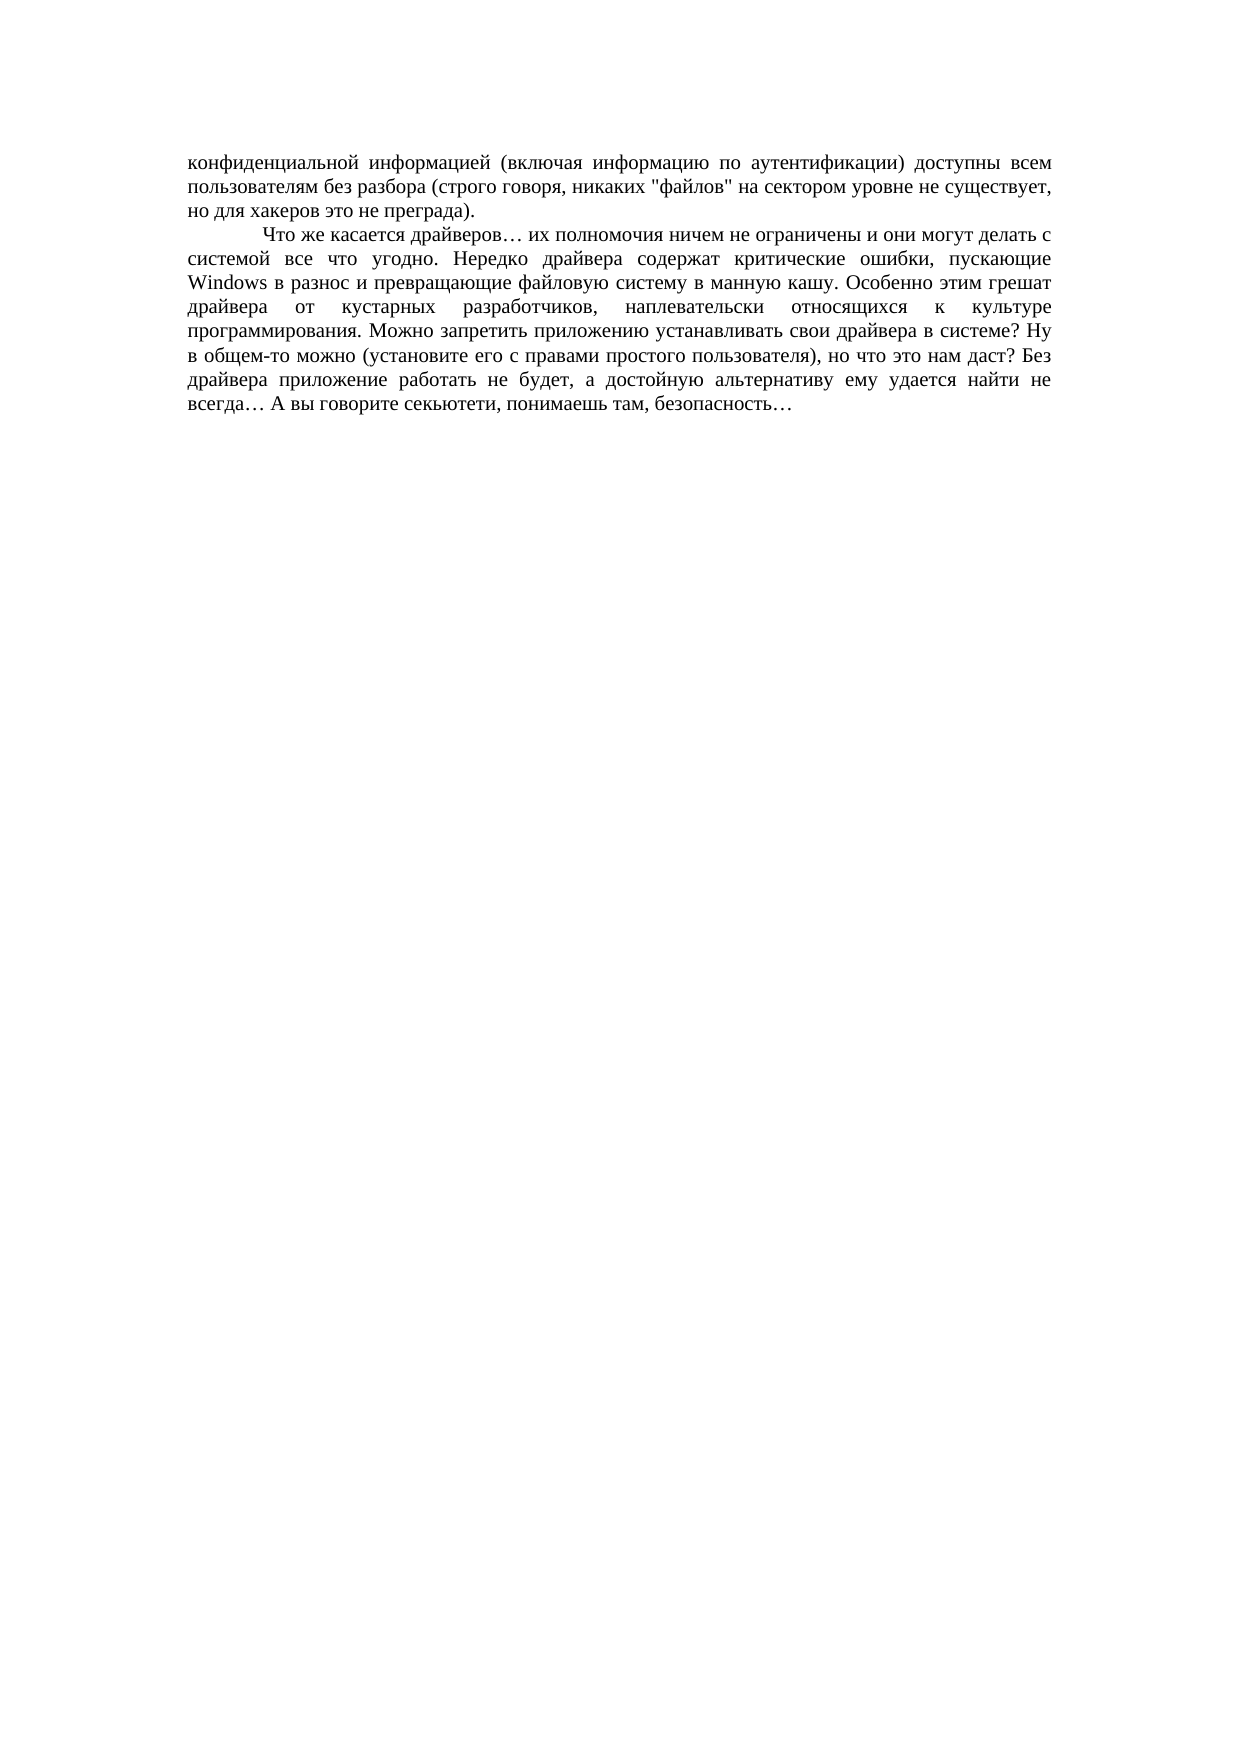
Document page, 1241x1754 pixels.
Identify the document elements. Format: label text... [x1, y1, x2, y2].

text конфиденциальной информацией (включая информацию по аутентификации) доступны всем пользователям без разбора (строго говоря, никаких "файлов" на сектором уровне не существует, но для хакеров это не преграда). [187, 150, 1053, 222]
text Что же касается драйверов… их полномочия ничем не ограничены и они могут делать с системой все что угодно. Нередко драйвера содержат критические ошибки, пускающие Windows в разнос и превращающие файловую систему в манную кашу. Особенно этим грешат драйвера от кустарных разработчиков, наплевательски относящихся к культуре программирования. Можно запретить приложению устанавливать свои драйвера в системе? Ну в общем-то можно (установите его с правами простого пользователя), но что это нам даст? Без драйвера приложение работать не будет, а достойную альтернативу ему удается найти не всегда… А вы говорите секьютети, понимаешь там, безопасность… [187, 222, 1053, 415]
